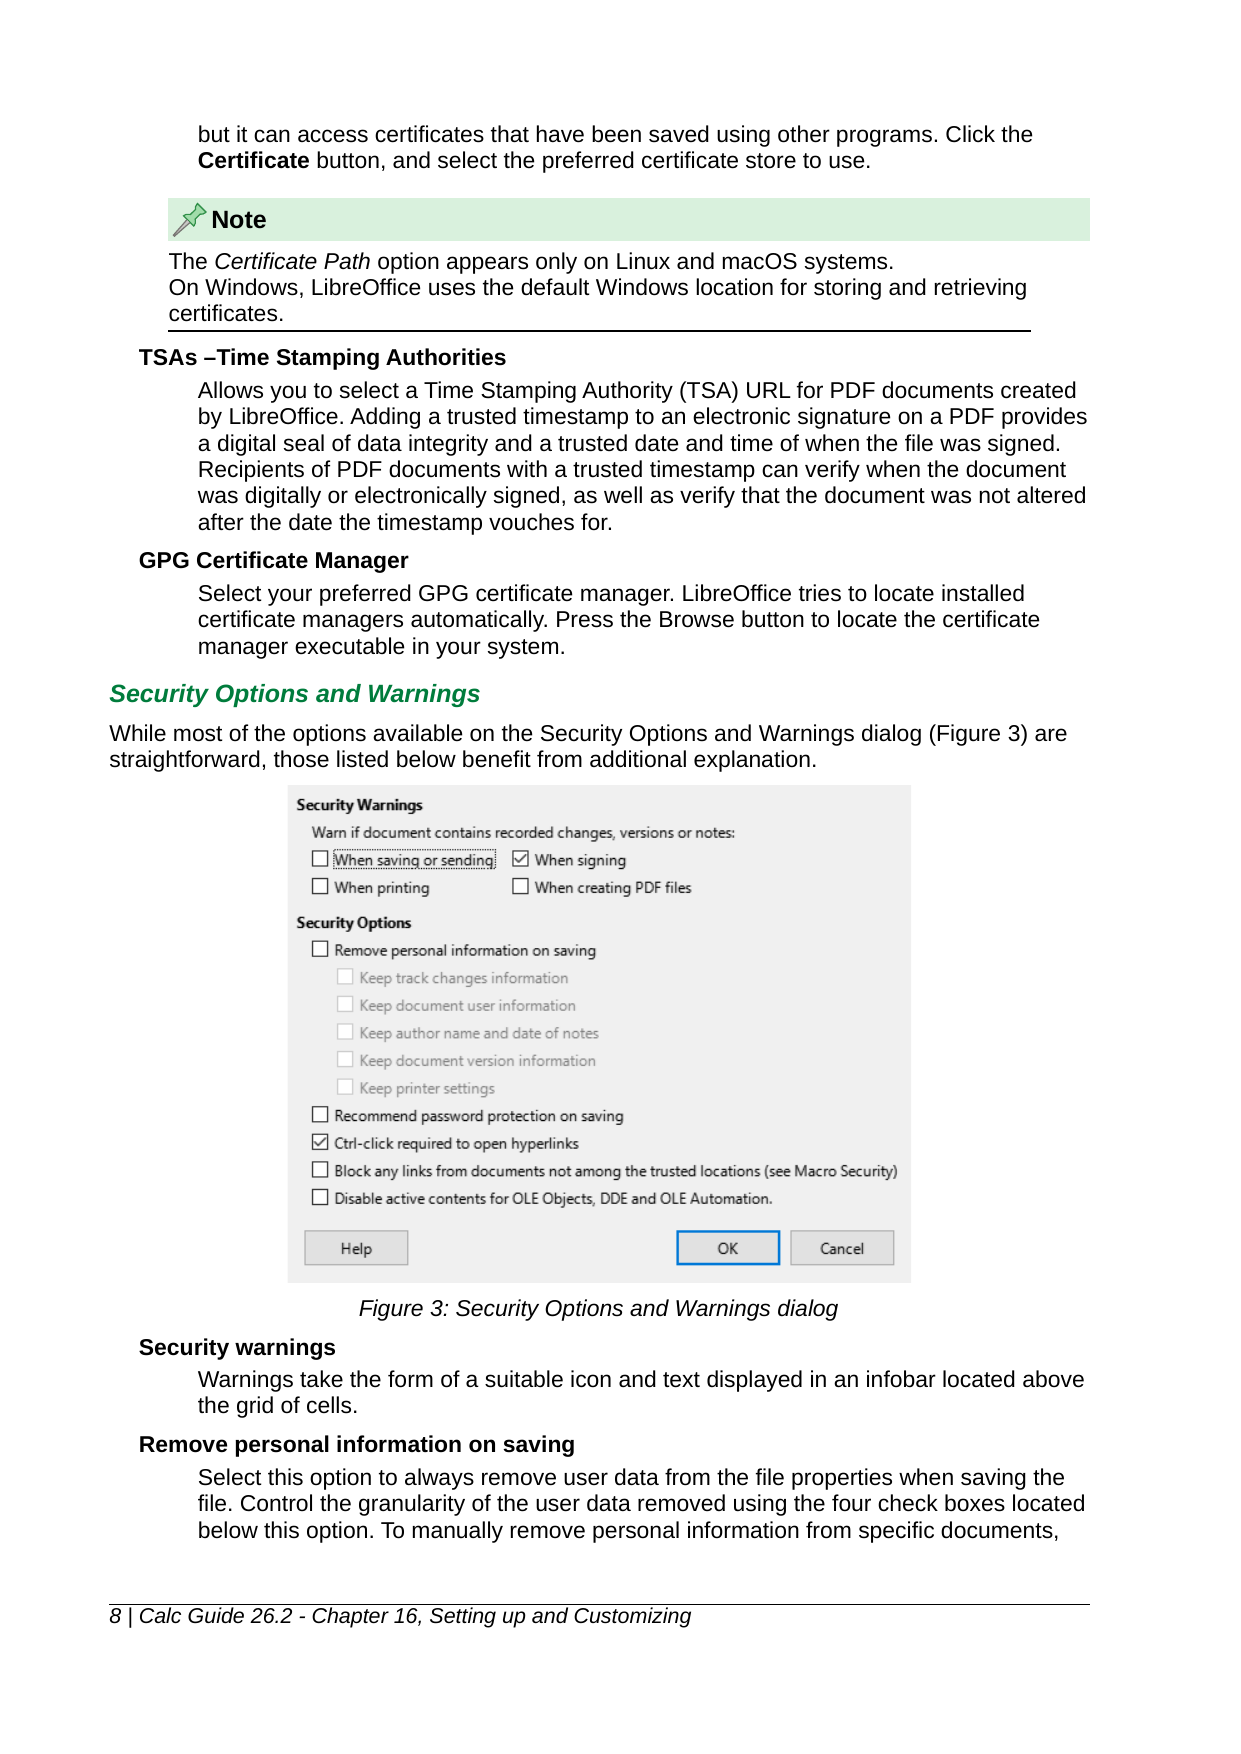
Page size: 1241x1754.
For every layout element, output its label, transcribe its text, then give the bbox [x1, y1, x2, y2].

text Select your preferred GPG certificate manager. LibreOffice tries to locate installed certificate managers automatically. Press the Browse button to locate the certificate manager executable in your system. [198, 580, 1090, 659]
text Allows you to select a Time Stamping Authority (TSA) URL for PDF documents created by LibreOffice. Adding a trusted timestamp to an electronic signature on a PDF provides a digital seal of data integrity and a trusted date and time of when the file was signed. Recipients of PDF documents with a trusted timestamp can verify when the document was digitally or electronically signed, as well as verify that the document was not altered after the date the timestamp vouches for. [198, 377, 1090, 535]
subtitle Note [168, 198, 1090, 241]
text The Certificate Path option appears only on Linux and macOS systems. On Windows, LibreOffice uses the default Windows location for storing and retrieving certificates. [168, 248, 1031, 330]
text Remove personal information on saving [139, 1431, 1090, 1458]
text but it can access certificates that have been saved using other programs. Click the Certificate button, and select the preferred certificate store to use. [198, 121, 1090, 174]
picture [287, 785, 912, 1283]
list While most of the options available on the Security Options and Warnings dialog (Figure 3) are straightforward, those listed below benefit from additional explanation. [109, 720, 1090, 772]
text Select this option to always remove user data from the file properties when saving the file. Control the granularity of the user data removed using the four check boxes located below this option. To manually remove personal information from specific documents, [198, 1464, 1090, 1543]
text Security warnings [139, 1333, 1090, 1360]
subtitle Security Options and Warnings [109, 679, 1090, 707]
text GPG Certificate Manager [139, 547, 1090, 574]
text Figure 3: Security Options and Warnings dialog [288, 1295, 911, 1321]
text Warnings take the form of a suitable icon and text displayed in an infobar located above the grid of cells. [198, 1366, 1090, 1419]
text TSAs –Time Stamping Authorities [139, 344, 1090, 371]
